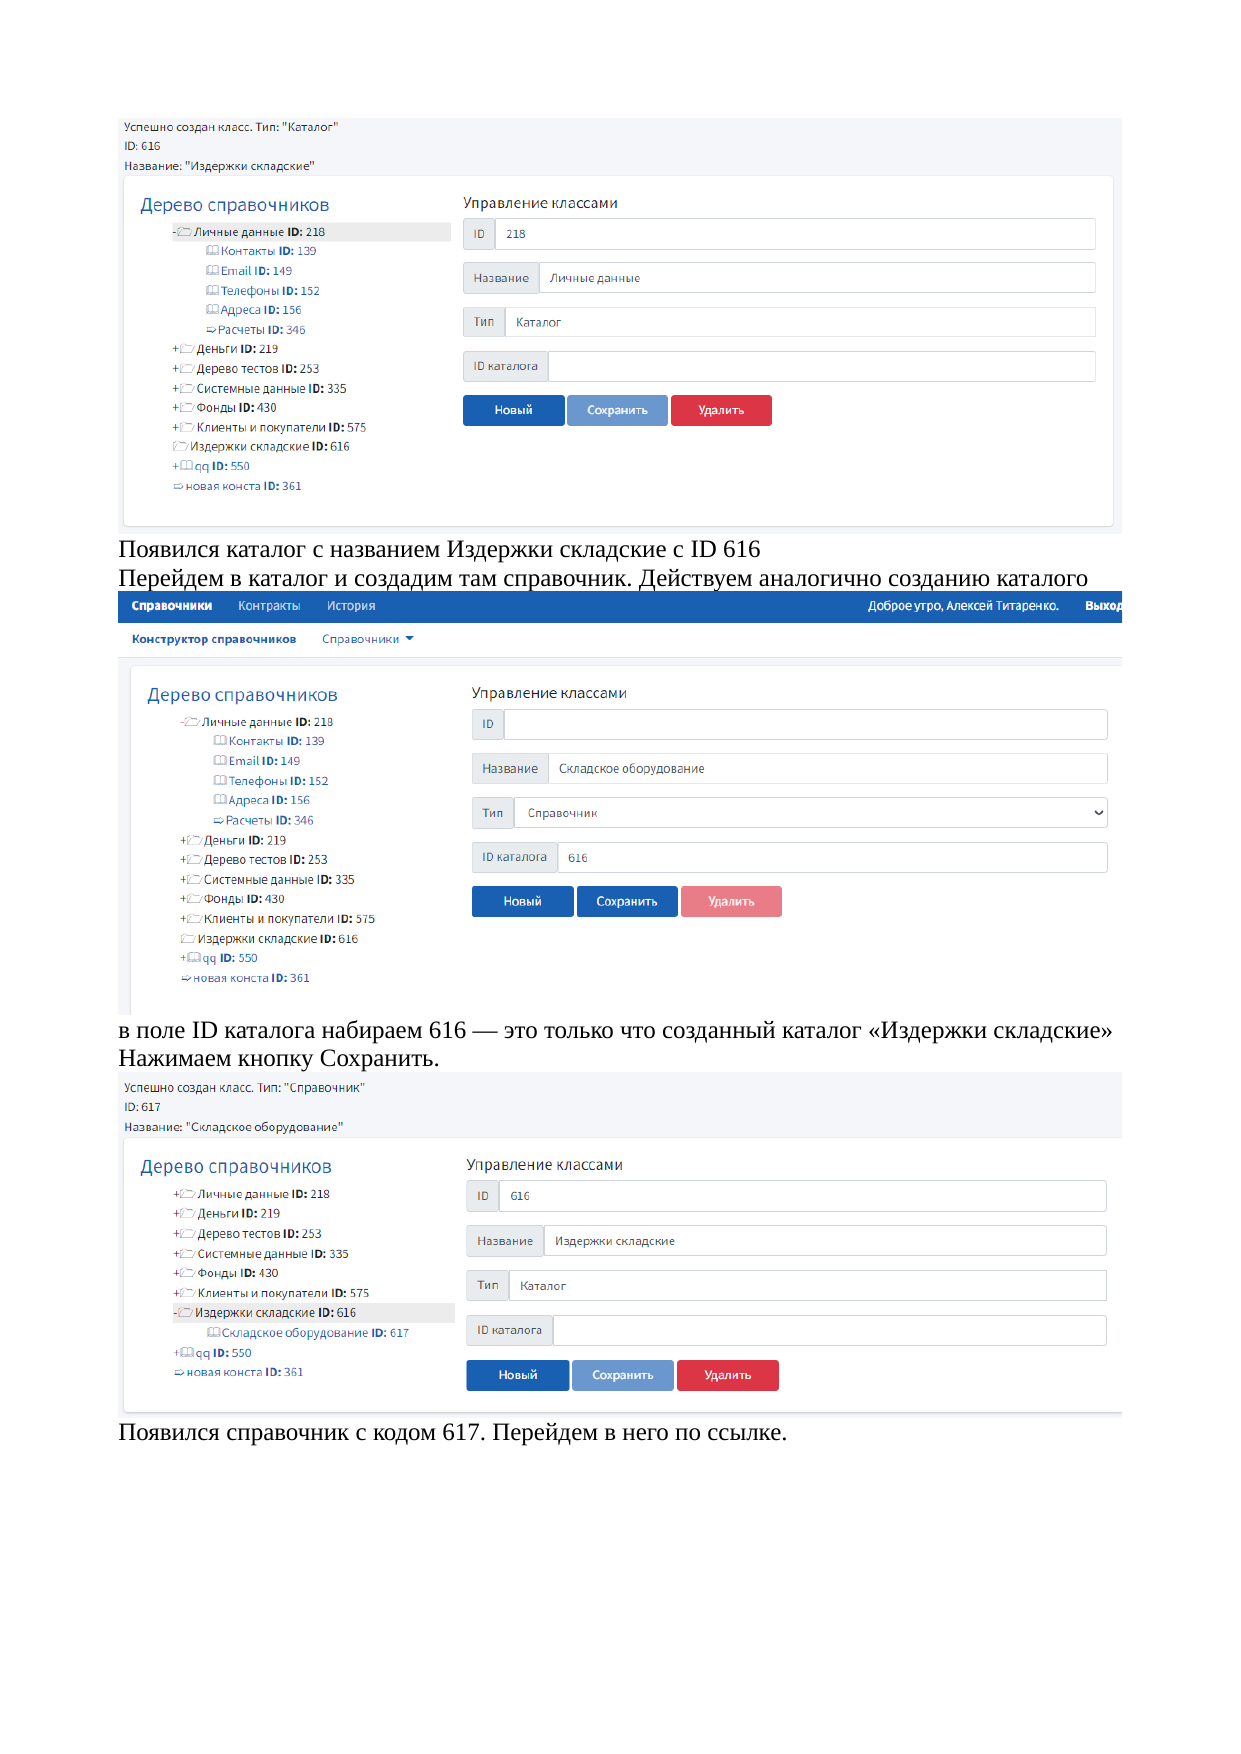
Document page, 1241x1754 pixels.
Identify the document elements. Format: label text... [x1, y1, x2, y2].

text Нажимаем кнопку Сохранить. [118, 1043, 1122, 1072]
text Появился каталог с названием Издержки складские с ID 616 [118, 534, 1122, 563]
text Появился справочник с кодом 617. Перейдем в него по ссылке. [118, 1418, 1122, 1446]
text Перейдем в каталог и создадим там справочник. Действуем аналогично созданию каталого [118, 563, 1122, 591]
text в поле ID каталога набираем 616 — это только что созданный каталог «Издержки складские» [118, 1015, 1122, 1043]
